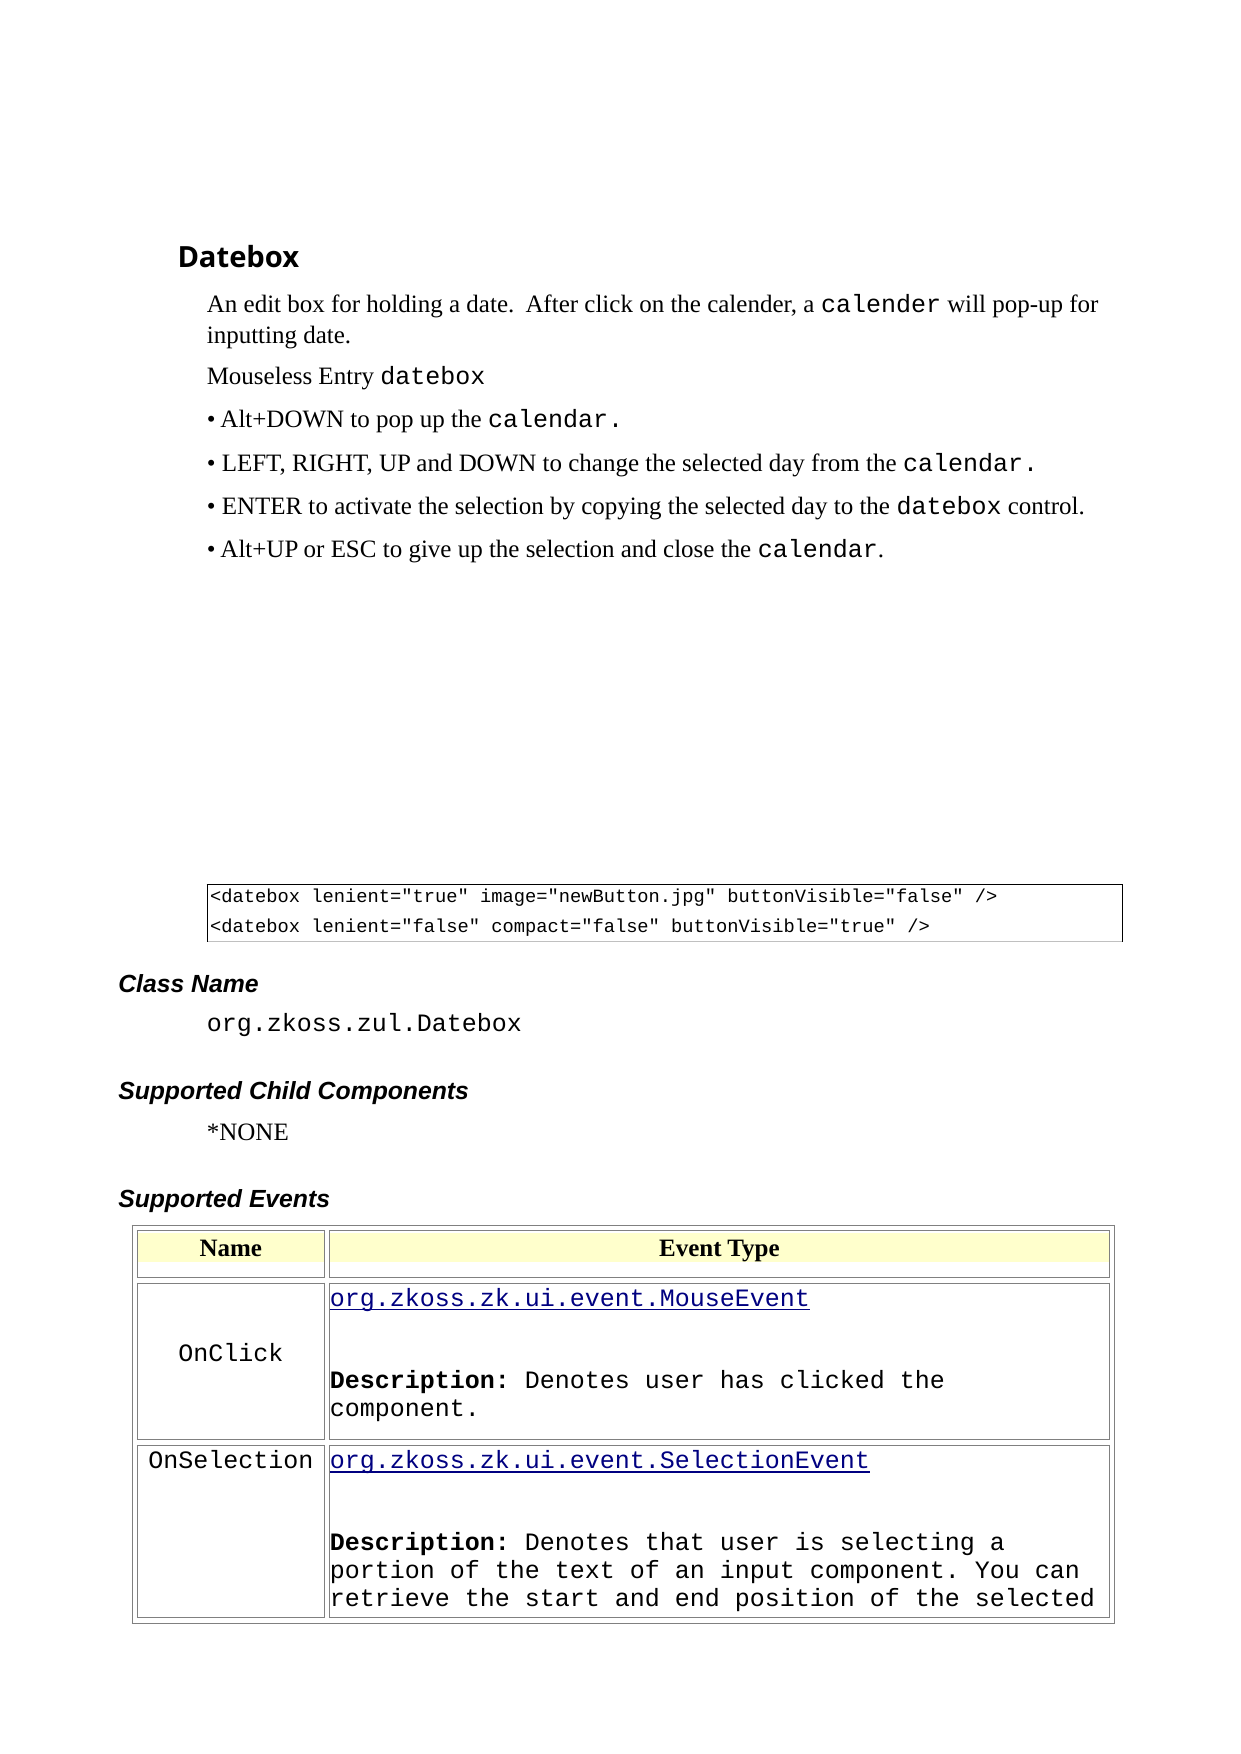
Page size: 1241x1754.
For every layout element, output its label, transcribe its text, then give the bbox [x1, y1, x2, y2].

table_cell org.zkoss.zk.ui.event.SelectionEvent Description: Denotes that user is selecting a portion of the text of an input component. You can retrieve the start and end position of the selected [327, 1439, 1112, 1617]
text • Alt+DOWN to pop up the calendar. [207, 404, 1122, 435]
text • Alt+UP or ESC to give up the selection and close the calendar. [207, 534, 1122, 565]
text <datebox lenient="false" compact="false" buttonVisible="true" /> [208, 914, 1122, 941]
table_cell OnSelection [134, 1439, 327, 1617]
text Mouseless Entry datebox [207, 361, 1122, 392]
subtitle Supported Child Components [118, 1076, 1122, 1105]
table_header Name [134, 1226, 327, 1277]
text *NONE [207, 1117, 1122, 1146]
table_cell OnClick [134, 1277, 327, 1439]
subtitle Class Name [118, 969, 1122, 998]
subtitle Datebox [177, 237, 1122, 276]
text <datebox lenient="true" image="newButton.jpg" buttonVisible="false" /> [208, 885, 1122, 908]
text • ENTER to activate the selection by copying the selected day to the datebox control. [207, 491, 1122, 522]
table_cell org.zkoss.zk.ui.event.MouseEvent Description: Denotes user has clicked the component. [327, 1277, 1112, 1439]
text org.zkoss.zul.Datebox [207, 1011, 1122, 1039]
text • LEFT, RIGHT, UP and DOWN to change the selected day from the calendar. [207, 448, 1122, 478]
text An edit box for holding a date. After click on the calender, a calender will pop-up for inputting date. [207, 289, 1122, 348]
subtitle Supported Events [118, 1184, 1122, 1212]
table_header Event Type [327, 1226, 1112, 1277]
